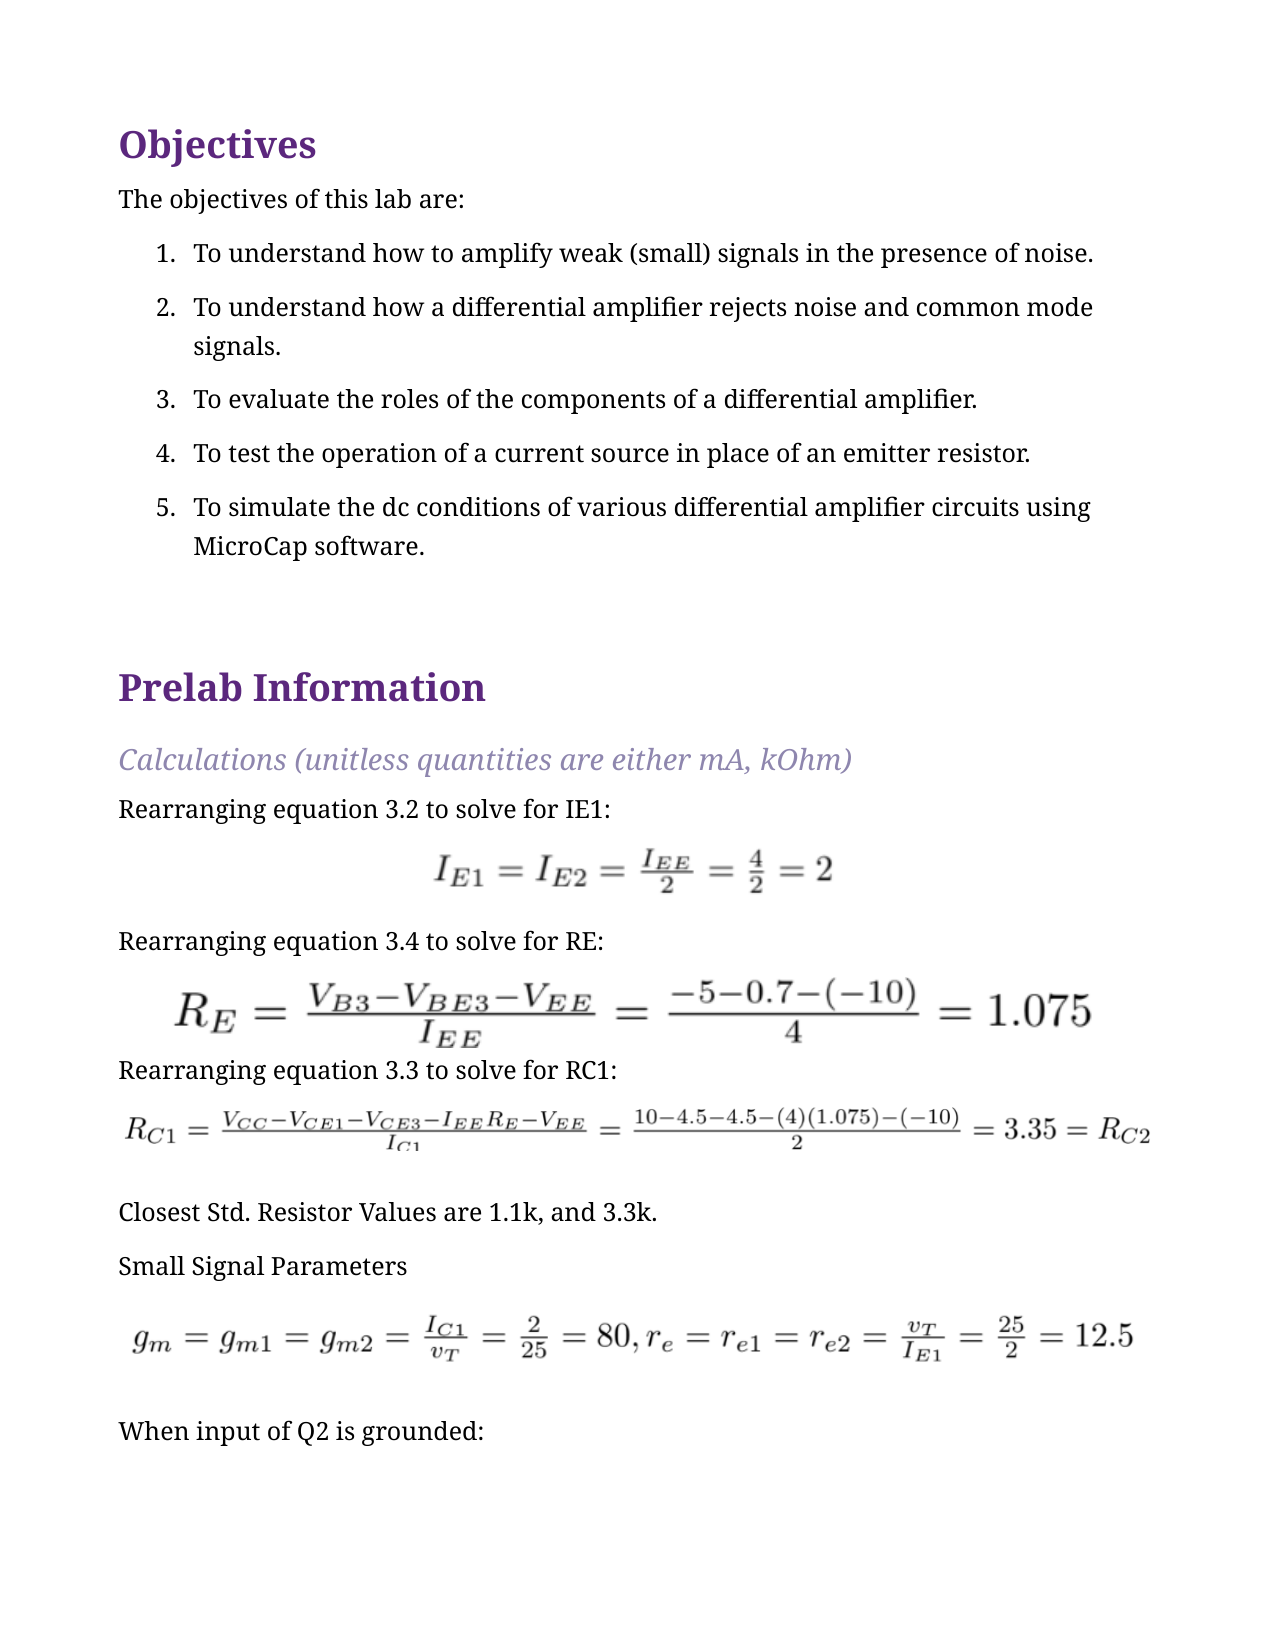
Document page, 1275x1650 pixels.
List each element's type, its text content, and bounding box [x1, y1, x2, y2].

text Rearranging equation 3.3 to solve for RC1: [118, 977, 1157, 1087]
text Small Signal Parameters [118, 1249, 1157, 1283]
list To understand how to amplify weak (small) signals in the presence of noise. [156, 235, 1157, 269]
list To test the operation of a current source in place of an emitter resistor. [156, 436, 1157, 470]
text Rearranging equation 3.2 to solve for IE1: [118, 792, 1157, 826]
subtitle Prelab Information [118, 661, 1157, 712]
text Closest Std. Resistor Values are 1.1k, and 3.3k. [118, 1151, 1157, 1229]
subtitle Calculations (unitless quantities are either mA, kOhm) [118, 739, 1157, 779]
picture [421, 831, 854, 909]
picture [118, 1302, 1157, 1370]
text Rearranging equation 3.4 to solve for RE: [118, 845, 1157, 958]
list To understand how a differential amplifier rejects noise and common mode signals. [156, 289, 1157, 362]
list To evaluate the roles of the components of a differential amplifier. [156, 382, 1157, 416]
list To simulate the dc conditions of various differential amplifier circuits using MicroCap software. [156, 489, 1157, 563]
text The objectives of this lab are: [118, 182, 1157, 216]
text When input of Q2 is grounded: [118, 1370, 1157, 1448]
picture [118, 1106, 1157, 1151]
subtitle Objectives [118, 118, 1157, 169]
picture [164, 977, 1112, 1048]
